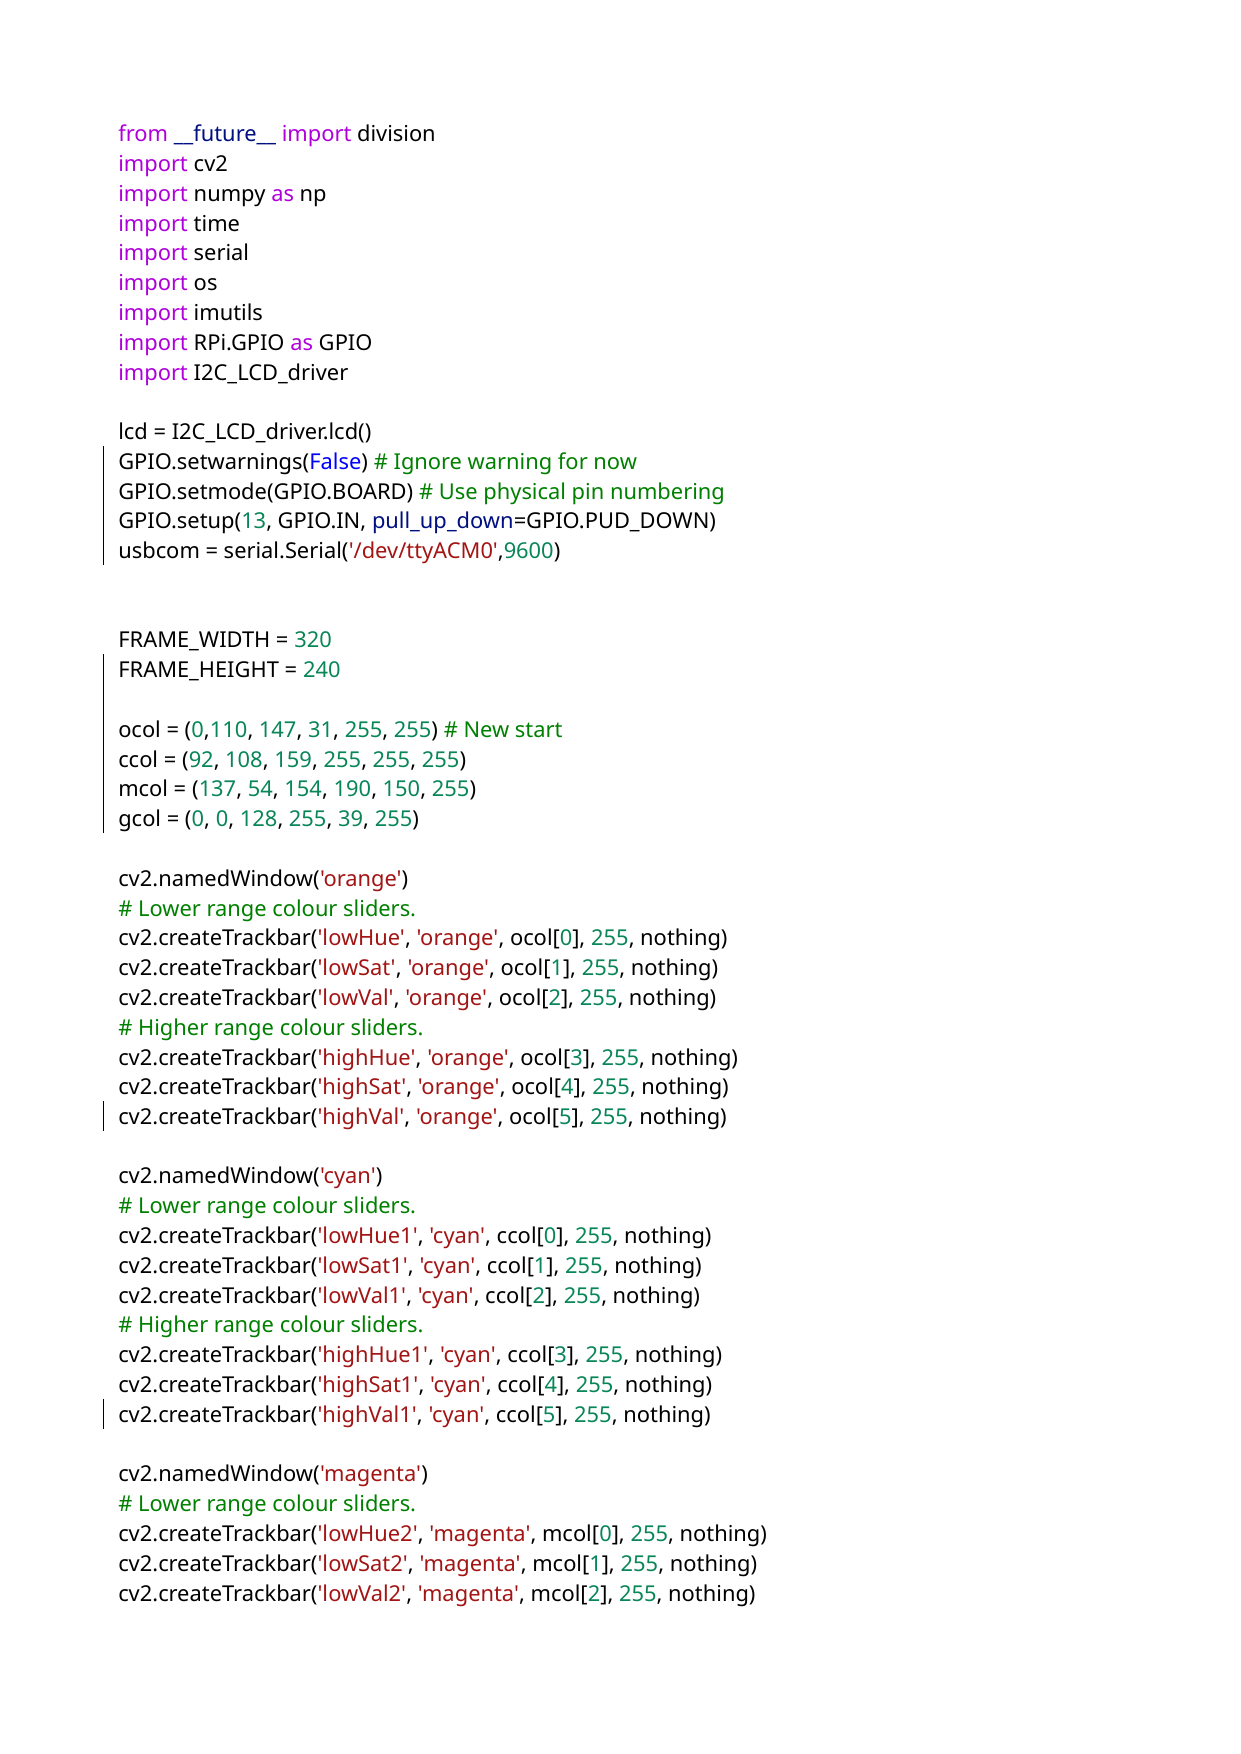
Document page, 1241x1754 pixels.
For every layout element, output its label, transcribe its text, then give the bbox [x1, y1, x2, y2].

text cv2.createTrackbar('highHue', 'orange', ocol[3], 255, nothing) [118, 1041, 1122, 1071]
text import cv2 [118, 148, 1122, 178]
text gcol = (0, 0, 128, 255, 39, 255) [118, 803, 1122, 833]
text cv2.createTrackbar('highSat', 'orange', ocol[4], 255, nothing) [118, 1071, 1122, 1101]
text cv2.createTrackbar('highVal', 'orange', ocol[5], 255, nothing) [118, 1101, 1122, 1131]
text cv2.namedWindow('magenta') [118, 1458, 1122, 1488]
text cv2.createTrackbar('lowHue2', 'magenta', mcol[0], 255, nothing) [118, 1518, 1122, 1548]
text import RPi.GPIO as GPIO [118, 327, 1122, 356]
text # Higher range colour sliders. [118, 1309, 1122, 1339]
text import numpy as np [118, 178, 1122, 207]
text cv2.createTrackbar('lowVal2', 'magenta', mcol[2], 255, nothing) [118, 1577, 1122, 1607]
text import os [118, 267, 1122, 297]
text import time [118, 207, 1122, 237]
text cv2.createTrackbar('lowHue', 'orange', ocol[0], 255, nothing) [118, 922, 1122, 952]
text FRAME_WIDTH = 320 [118, 624, 1122, 654]
text lcd = I2C_LCD_driver.lcd() [118, 416, 1122, 446]
text cv2.namedWindow('orange') [118, 863, 1122, 892]
text cv2.createTrackbar('lowVal', 'orange', ocol[2], 255, nothing) [118, 982, 1122, 1012]
text import I2C_LCD_driver [118, 356, 1122, 386]
text cv2.createTrackbar('lowSat', 'orange', ocol[1], 255, nothing) [118, 952, 1122, 982]
text import imutils [118, 297, 1122, 327]
text # Lower range colour sliders. [118, 1488, 1122, 1518]
text cv2.createTrackbar('lowVal1', 'cyan', ccol[2], 255, nothing) [118, 1280, 1122, 1309]
text ccol = (92, 108, 159, 255, 255, 255) [118, 744, 1122, 773]
text ocol = (0,110, 147, 31, 255, 255) # New start [118, 714, 1122, 744]
text FRAME_HEIGHT = 240 [118, 654, 1122, 684]
text GPIO.setwarnings(False) # Ignore warning for now [118, 446, 1122, 476]
text # Higher range colour sliders. [118, 1012, 1122, 1041]
text usbcom = serial.Serial('/dev/ttyACM0',9600) [118, 535, 1122, 565]
text # Lower range colour sliders. [118, 1190, 1122, 1220]
text GPIO.setup(13, GPIO.IN, pull_up_down=GPIO.PUD_DOWN) [118, 505, 1122, 535]
text cv2.createTrackbar('lowHue1', 'cyan', ccol[0], 255, nothing) [118, 1220, 1122, 1250]
text cv2.createTrackbar('highVal1', 'cyan', ccol[5], 255, nothing) [118, 1399, 1122, 1429]
text from __future__ import division [118, 118, 1122, 148]
text import serial [118, 237, 1122, 267]
text # Lower range colour sliders. [118, 892, 1122, 922]
text cv2.createTrackbar('highSat1', 'cyan', ccol[4], 255, nothing) [118, 1369, 1122, 1399]
text cv2.createTrackbar('highHue1', 'cyan', ccol[3], 255, nothing) [118, 1339, 1122, 1369]
text cv2.createTrackbar('lowSat2', 'magenta', mcol[1], 255, nothing) [118, 1548, 1122, 1577]
text cv2.createTrackbar('lowSat1', 'cyan', ccol[1], 255, nothing) [118, 1250, 1122, 1280]
text GPIO.setmode(GPIO.BOARD) # Use physical pin numbering [118, 476, 1122, 505]
text mcol = (137, 54, 154, 190, 150, 255) [118, 773, 1122, 803]
text cv2.namedWindow('cyan') [118, 1161, 1122, 1190]
